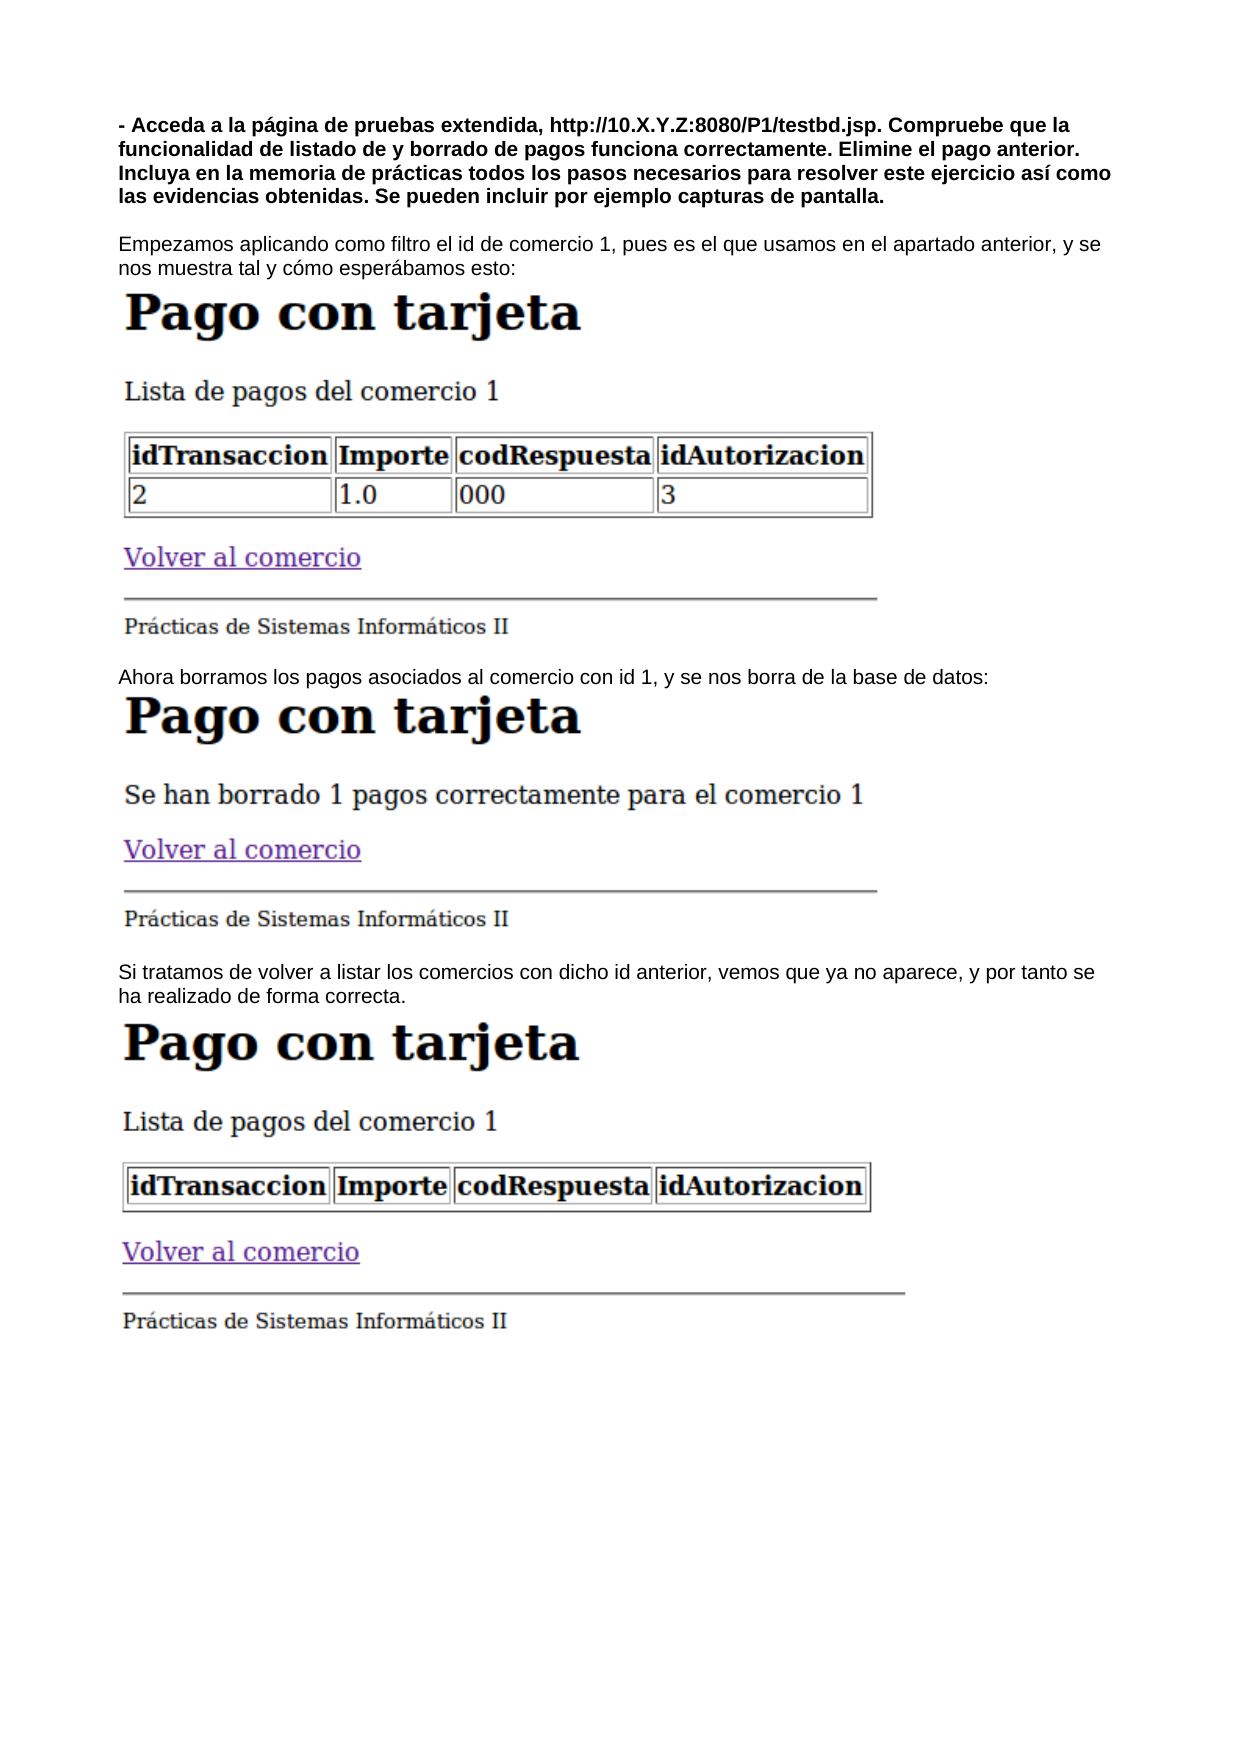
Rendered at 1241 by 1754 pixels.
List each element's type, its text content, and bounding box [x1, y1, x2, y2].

subtitle Si tratamos de volver a listar los comercios con dicho id anterior, vemos que ya no aparece, y por tanto se ha realizado de forma correcta. [118, 960, 1122, 1008]
picture [118, 280, 878, 642]
text - Acceda a la página de pruebas extendida, http://10.X.Y.Z:8080/P1/testbd.jsp. Compruebe que la funcionalidad de listado de y borrado de pagos funciona correctamente. Elimine el pago anterior. [118, 112, 1122, 160]
subtitle Empezamos aplicando como filtro el id de comercio 1, pues es el que usamos en el apartado anterior, y se nos muestra tal y cómo esperábamos esto: [118, 232, 1122, 280]
subtitle Ahora borramos los pagos asociados al comercio con id 1, y se nos borra de la base de datos: [118, 665, 1122, 689]
picture [118, 1007, 906, 1346]
picture [118, 689, 878, 936]
text Incluya en la memoria de prácticas todos los pasos necesarios para resolver este ejercicio así como las evidencias obtenidas. Se pueden incluir por ejemplo capturas de pantalla. [118, 160, 1122, 208]
